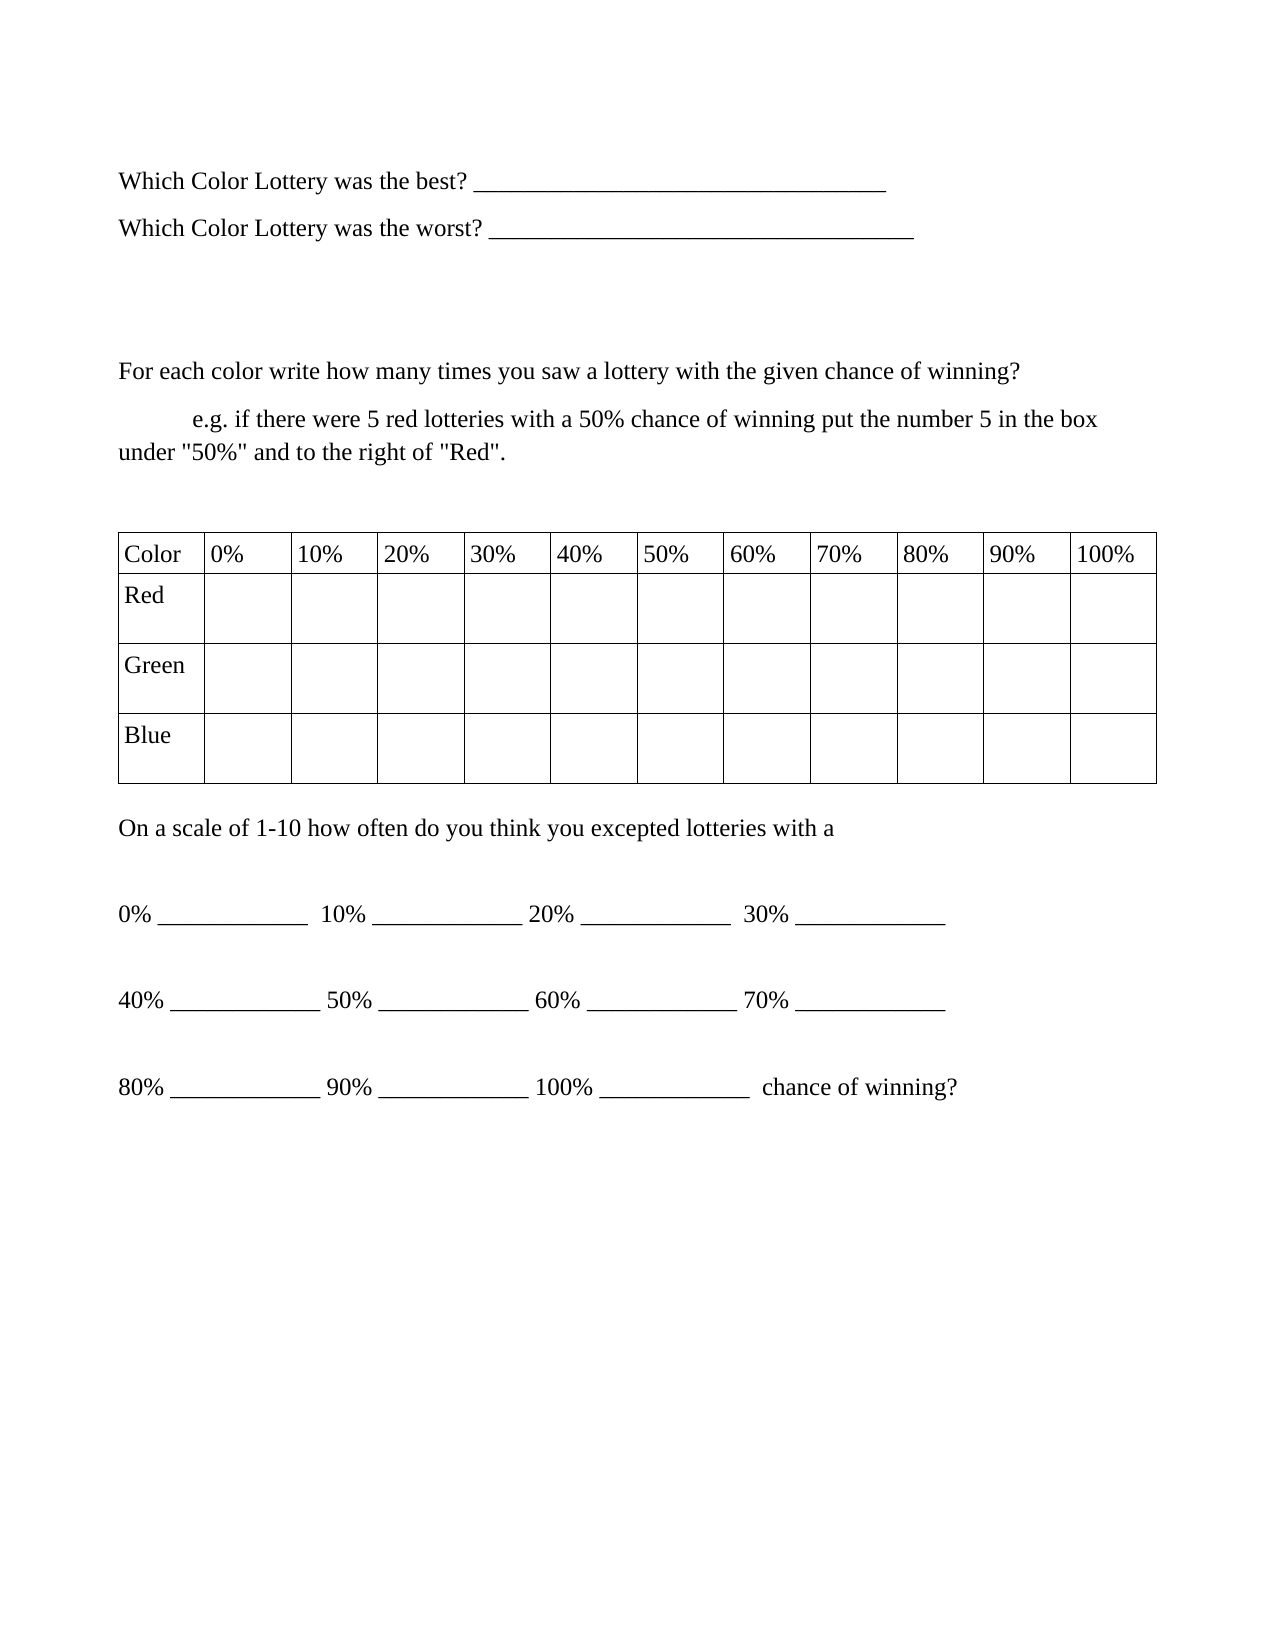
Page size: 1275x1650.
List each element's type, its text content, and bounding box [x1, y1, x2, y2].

table_header 10% [292, 533, 377, 573]
text Which Color Lottery was the best? _________________________________ [118, 166, 1157, 194]
table_cell [292, 714, 377, 783]
table_cell [984, 574, 1070, 643]
table_cell [378, 714, 464, 783]
table_cell [1071, 574, 1156, 643]
table_cell [465, 714, 550, 783]
table_header 0% [205, 533, 291, 573]
table_cell [465, 574, 550, 643]
table_cell [638, 644, 723, 713]
table_cell [551, 714, 637, 783]
text 40% ____________ 50% ____________ 60% ____________ 70% ____________ [118, 986, 1157, 1014]
table_header 60% [724, 533, 810, 573]
table_cell [378, 644, 464, 713]
table_cell [292, 644, 377, 713]
table_header 100% [1071, 533, 1156, 573]
table_cell Green [119, 644, 204, 713]
table_cell [551, 574, 637, 643]
table_header Color [119, 533, 204, 573]
table_cell [1071, 714, 1156, 783]
table_cell [205, 644, 291, 713]
table_cell [378, 574, 464, 643]
text Which Color Lottery was the worst? __________________________________ [118, 213, 1157, 242]
table_cell [724, 644, 810, 713]
table_cell Red [119, 574, 204, 643]
table_cell [724, 574, 810, 643]
table_header 30% [465, 533, 550, 573]
table_header 40% [551, 533, 637, 573]
table_cell [1071, 644, 1156, 713]
table_cell [638, 574, 723, 643]
table_cell [724, 714, 810, 783]
text 0% ____________ 10% ____________ 20% ____________ 30% ____________ [118, 899, 1157, 928]
table_cell [205, 574, 291, 643]
table_cell [811, 574, 897, 643]
table_header 20% [378, 533, 464, 573]
text For each color write how many times you saw a lottery with the given chance of winning? [118, 356, 1157, 385]
table_cell [984, 644, 1070, 713]
table_cell [898, 574, 983, 643]
table_cell [292, 574, 377, 643]
table_cell [551, 644, 637, 713]
table_cell Blue [119, 714, 204, 783]
table_header 50% [638, 533, 723, 573]
table_header 70% [811, 533, 897, 573]
text e.g. if there were 5 red lotteries with a 50% chance of winning put the number 5 in the box under "50%" and to the right of "Red". [118, 404, 1157, 466]
table_cell [205, 714, 291, 783]
table_cell [898, 644, 983, 713]
table_cell [638, 714, 723, 783]
table_cell [984, 714, 1070, 783]
text On a scale of 1-10 how often do you think you excepted lotteries with a [118, 813, 1157, 842]
table_cell [811, 644, 897, 713]
table_header 90% [984, 533, 1070, 573]
table_cell [898, 714, 983, 783]
table_cell [811, 714, 897, 783]
table_header 80% [898, 533, 983, 573]
text 80% ____________ 90% ____________ 100% ____________ chance of winning? [118, 1072, 1157, 1101]
table_cell [465, 644, 550, 713]
